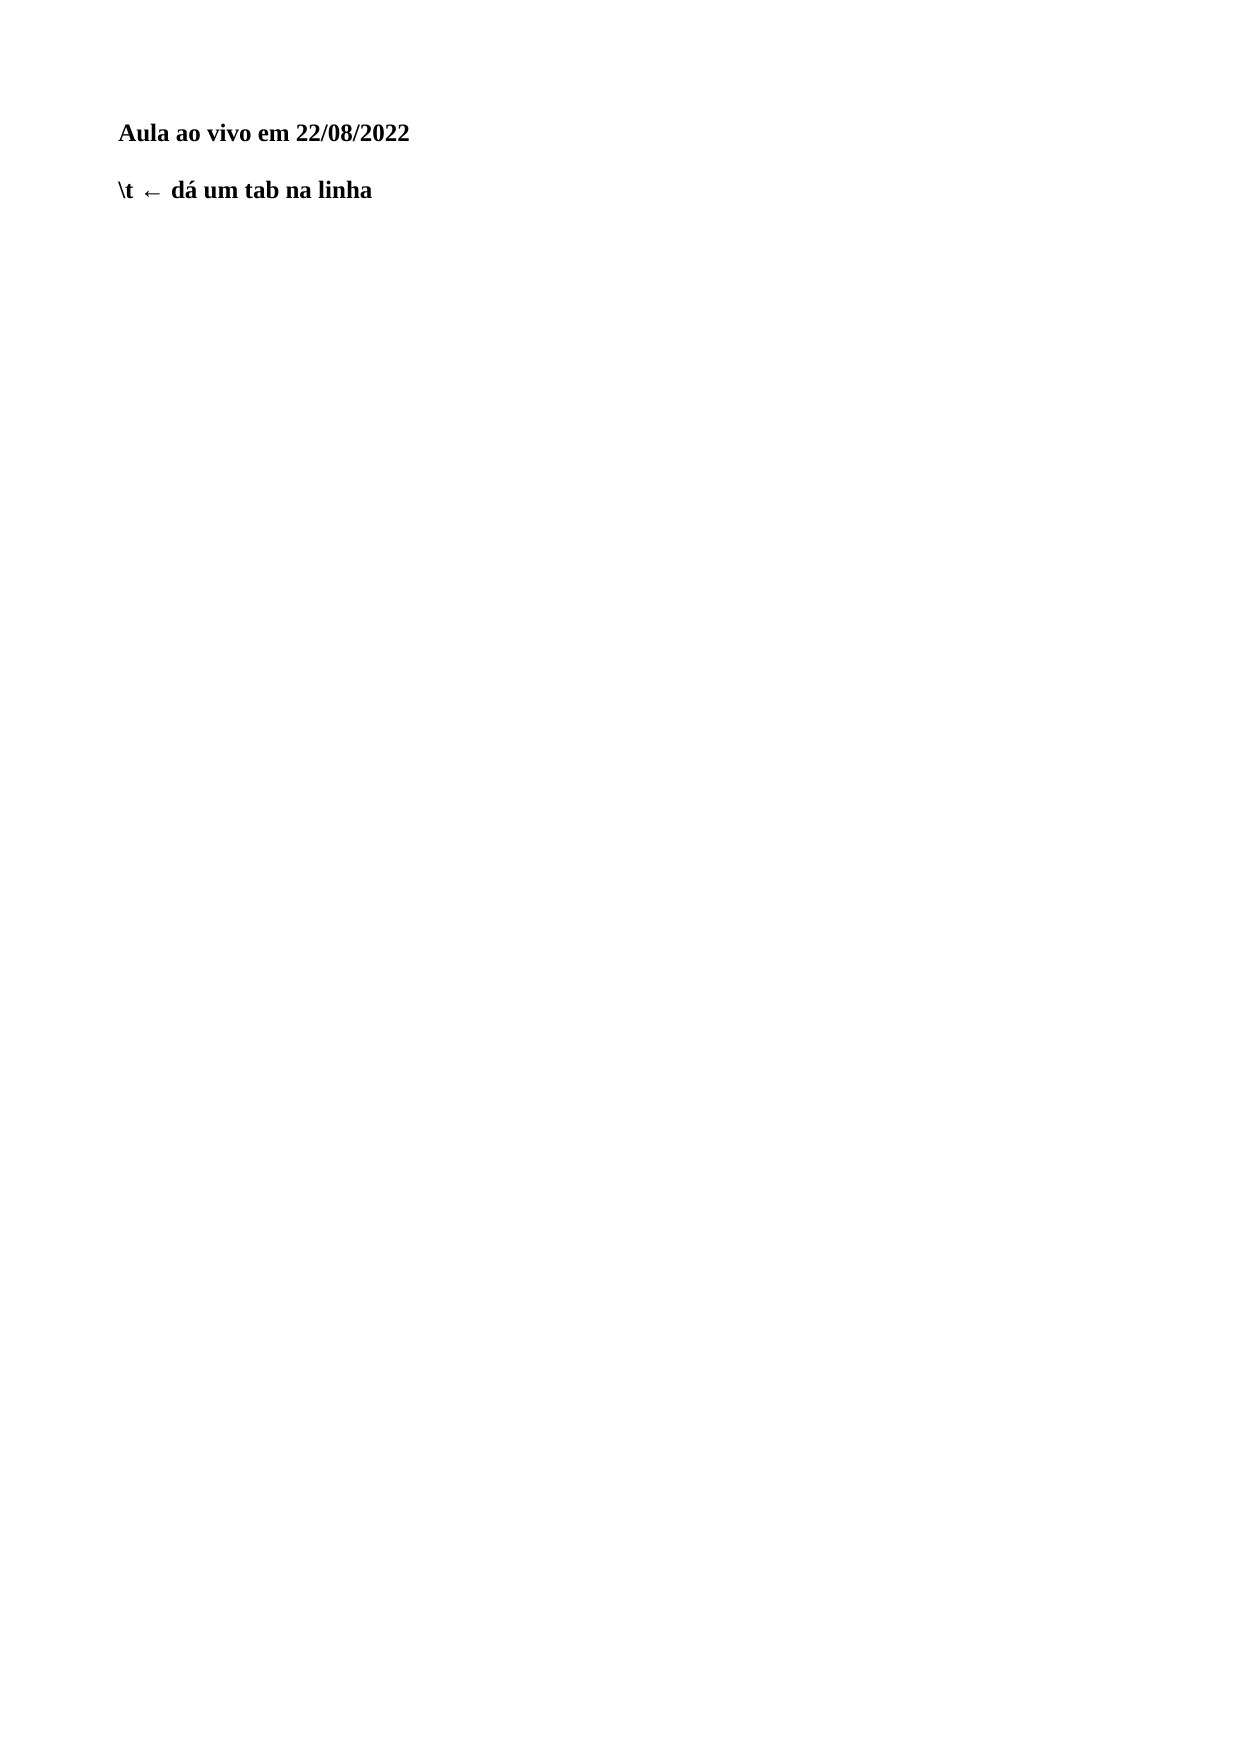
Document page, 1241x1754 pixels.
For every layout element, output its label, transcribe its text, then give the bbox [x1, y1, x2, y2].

text Aula ao vivo em 22/08/2022 [118, 118, 1122, 147]
text \t ← dá um tab na linha [118, 176, 1122, 204]
